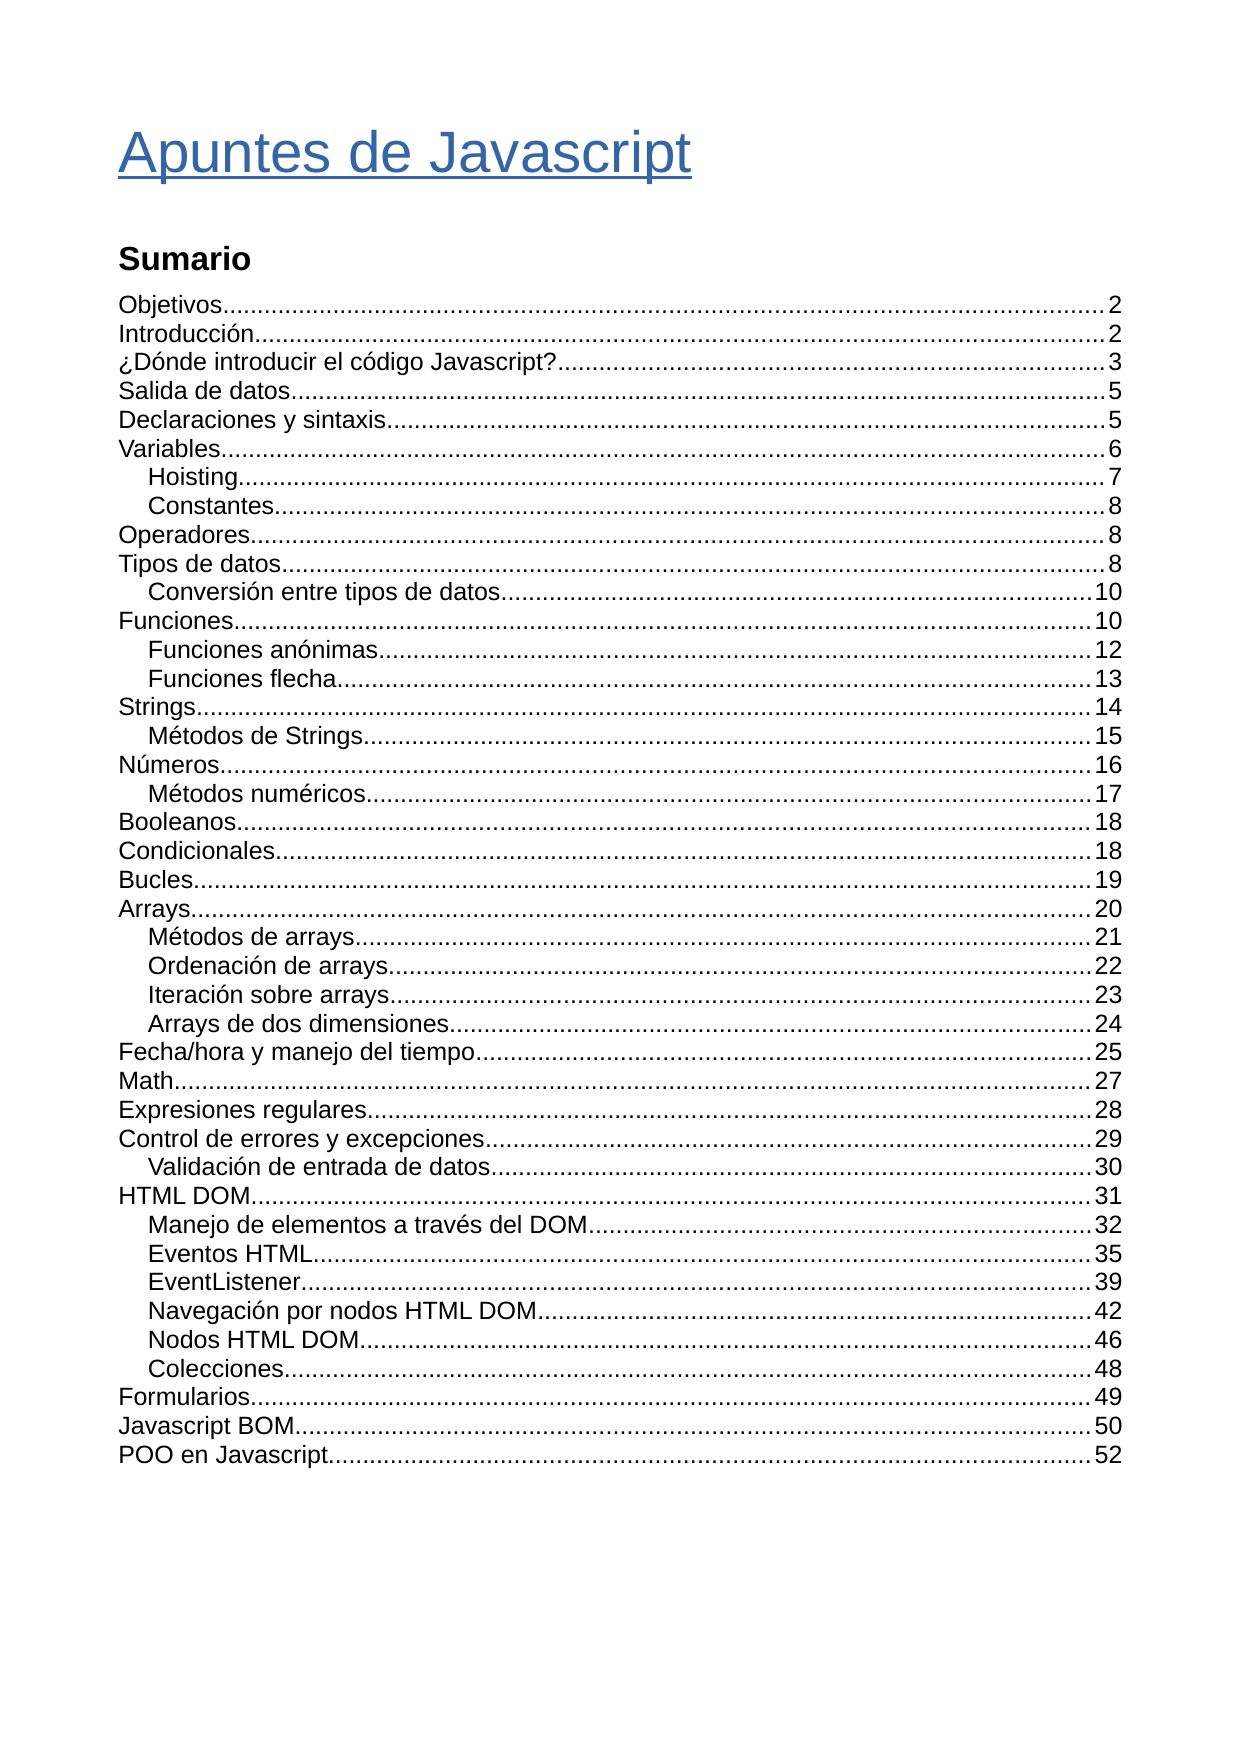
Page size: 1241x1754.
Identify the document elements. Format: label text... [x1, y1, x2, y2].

text Condicionales 18 [118, 836, 1122, 865]
text Métodos de arrays 21 [148, 922, 1122, 951]
text Métodos numéricos 17 [148, 779, 1122, 807]
text Fecha/hora y manejo del tiempo 25 [118, 1037, 1122, 1066]
text Apuntes de Javascript [118, 118, 1122, 185]
text Math 27 [118, 1066, 1122, 1095]
text Declaraciones y sintaxis 5 [118, 405, 1122, 434]
text Iteración sobre arrays 23 [148, 980, 1122, 1009]
text EventListener 39 [148, 1267, 1122, 1296]
text Bucles 19 [118, 865, 1122, 894]
text Arrays 20 [118, 894, 1122, 922]
text Funciones flecha 13 [148, 664, 1122, 692]
text Arrays de dos dimensiones 24 [148, 1009, 1122, 1037]
text Navegación por nodos HTML DOM 42 [148, 1296, 1122, 1325]
text Ordenación de arrays 22 [148, 951, 1122, 980]
text Javascript BOM 50 [118, 1411, 1122, 1440]
text Métodos de Strings 15 [148, 721, 1122, 750]
text Formularios 49 [118, 1382, 1122, 1411]
text Números 16 [118, 750, 1122, 779]
text Control de errores y excepciones 29 [118, 1124, 1122, 1152]
text Expresiones regulares 28 [118, 1095, 1122, 1124]
text Introducción 2 [118, 319, 1122, 347]
subtitle Sumario [118, 239, 1122, 277]
text Objetivos 2 [118, 290, 1122, 319]
text Strings 14 [118, 692, 1122, 721]
text Salida de datos 5 [118, 376, 1122, 405]
text Tipos de datos 8 [118, 549, 1122, 577]
text Conversión entre tipos de datos 10 [148, 577, 1122, 606]
text Colecciones 48 [148, 1354, 1122, 1382]
text Funciones 10 [118, 606, 1122, 635]
text Nodos HTML DOM 46 [148, 1325, 1122, 1354]
text Variables 6 [118, 434, 1122, 462]
text Eventos HTML 35 [148, 1239, 1122, 1267]
text Manejo de elementos a través del DOM 32 [148, 1210, 1122, 1239]
text Operadores 8 [118, 520, 1122, 549]
text Validación de entrada de datos 30 [148, 1152, 1122, 1181]
text HTML DOM 31 [118, 1181, 1122, 1210]
text POO en Javascript 52 [118, 1440, 1122, 1469]
text Hoisting 7 [148, 462, 1122, 491]
text ¿Dónde introducir el código Javascript? 3 [118, 347, 1122, 376]
text Funciones anónimas 12 [148, 635, 1122, 664]
text Booleanos 18 [118, 807, 1122, 836]
text Constantes 8 [148, 491, 1122, 520]
